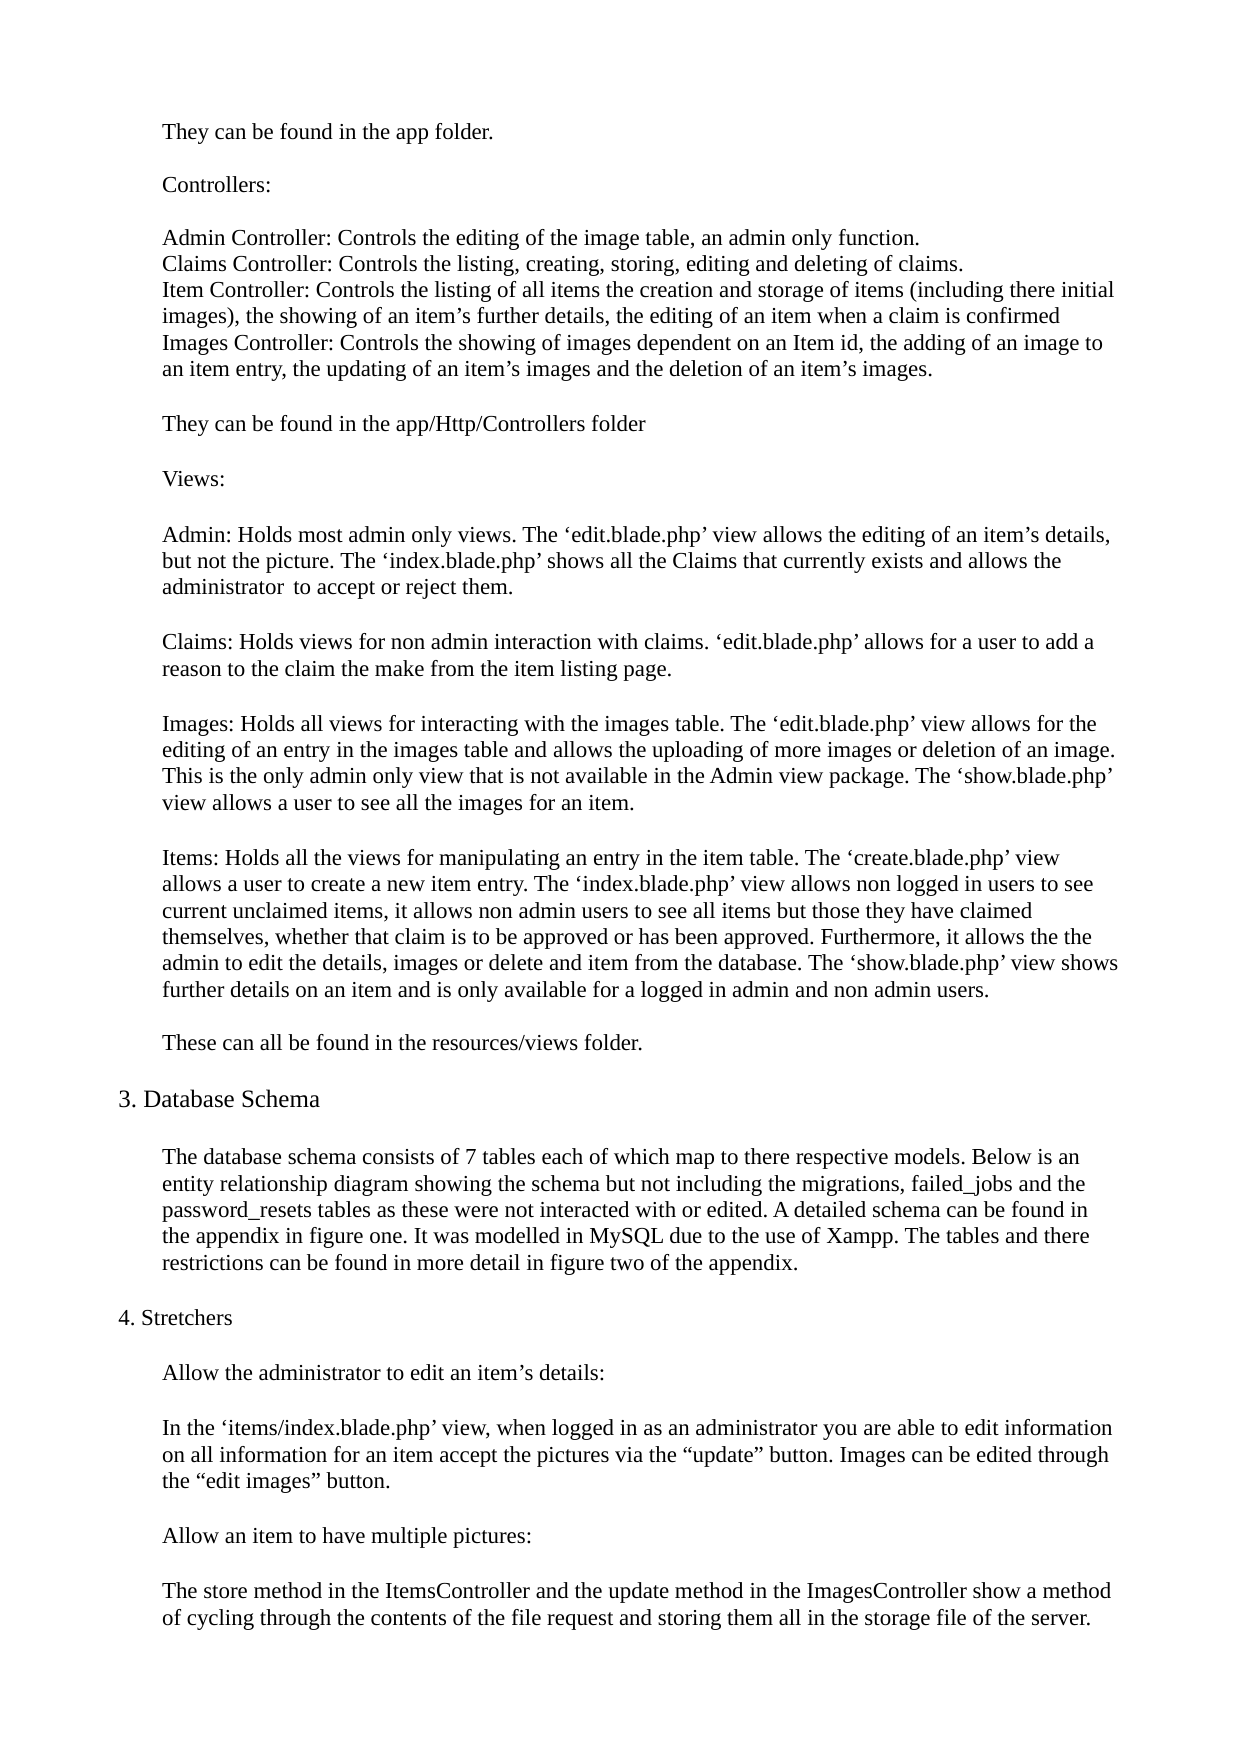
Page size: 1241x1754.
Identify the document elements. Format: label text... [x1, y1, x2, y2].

text The database schema consists of 7 tables each of which map to there respective models. Below is an entity relationship diagram showing the schema but not including the migrations, failed_jobs and the password_resets tables as these were not interacted with or edited. A detailed schema can be found in the appendix in figure one. It was modelled in MySQL due to the use of Xampp. The tables and there restrictions can be found in more detail in figure two of the appendix. [118, 1141, 1122, 1275]
text The store method in the ItemsController and the update method in the ImagesController show a method of cycling through the contents of the file request and storing them all in the storage file of the server. [118, 1577, 1122, 1630]
text 3. Database Schema [118, 1084, 1122, 1112]
text Allow the administrator to edit an item’s details: [118, 1359, 1122, 1386]
text They can be found in the app folder. [118, 118, 1122, 144]
text Admin: Holds most admin only views. The ‘edit.blade.php’ view allows the editing of an item’s details, but not the picture. The ‘index.blade.php’ shows all the Claims that currently exists and allows the administrator to accept or reject them. [118, 521, 1122, 600]
text Items: Holds all the views for manipulating an entry in the item table. The ‘create.blade.php’ view allows a user to create a new item entry. The ‘index.blade.php’ view allows non logged in users to see current unclaimed items, it allows non admin users to see all items but those they have claimed themselves, whether that claim is to be approved or has been approved. Furthermore, it allows the the admin to edit the details, images or delete and item from the database. The ‘show.blade.php’ view shows further details on an item and is only available for a logged in admin and non admin users. [118, 844, 1122, 1002]
text Item Controller: Controls the listing of all items the creation and storage of items (including there initial images), the showing of an item’s further details, the editing of an item when a claim is confirmed [118, 276, 1122, 329]
text In the ‘items/index.blade.php’ view, when logged in as an administrator you are able to edit information on all information for an item accept the pictures via the “update” button. Images can be edited through the “edit images” button. [118, 1414, 1122, 1493]
text 4. Stretchers [118, 1304, 1122, 1330]
text Claims: Holds views for non admin interaction with claims. ‘edit.blade.php’ allows for a user to add a reason to the claim the make from the item listing page. [118, 628, 1122, 681]
text Claims Controller: Controls the listing, creating, storing, editing and deleting of claims. [118, 250, 1122, 276]
text Allow an item to have multiple pictures: [118, 1522, 1122, 1548]
text Controllers: [118, 171, 1122, 197]
text Images Controller: Controls the showing of images dependent on an Item id, the adding of an image to an item entry, the updating of an item’s images and the deletion of an item’s images. [118, 329, 1122, 382]
text Admin Controller: Controls the editing of the image table, an admin only function. [118, 223, 1122, 250]
text These can all be found in the resources/views folder. [118, 1028, 1122, 1055]
text They can be found in the app/Http/Controllers folder [118, 410, 1122, 437]
text Views: [118, 466, 1122, 492]
text Images: Holds all views for interacting with the images table. The ‘edit.blade.php’ view allows for the editing of an entry in the images table and allows the uploading of more images or deletion of an image. This is the only admin only view that is not available in the Admin view package. The ‘show.blade.php’ view allows a user to see all the images for an item. [118, 710, 1122, 815]
